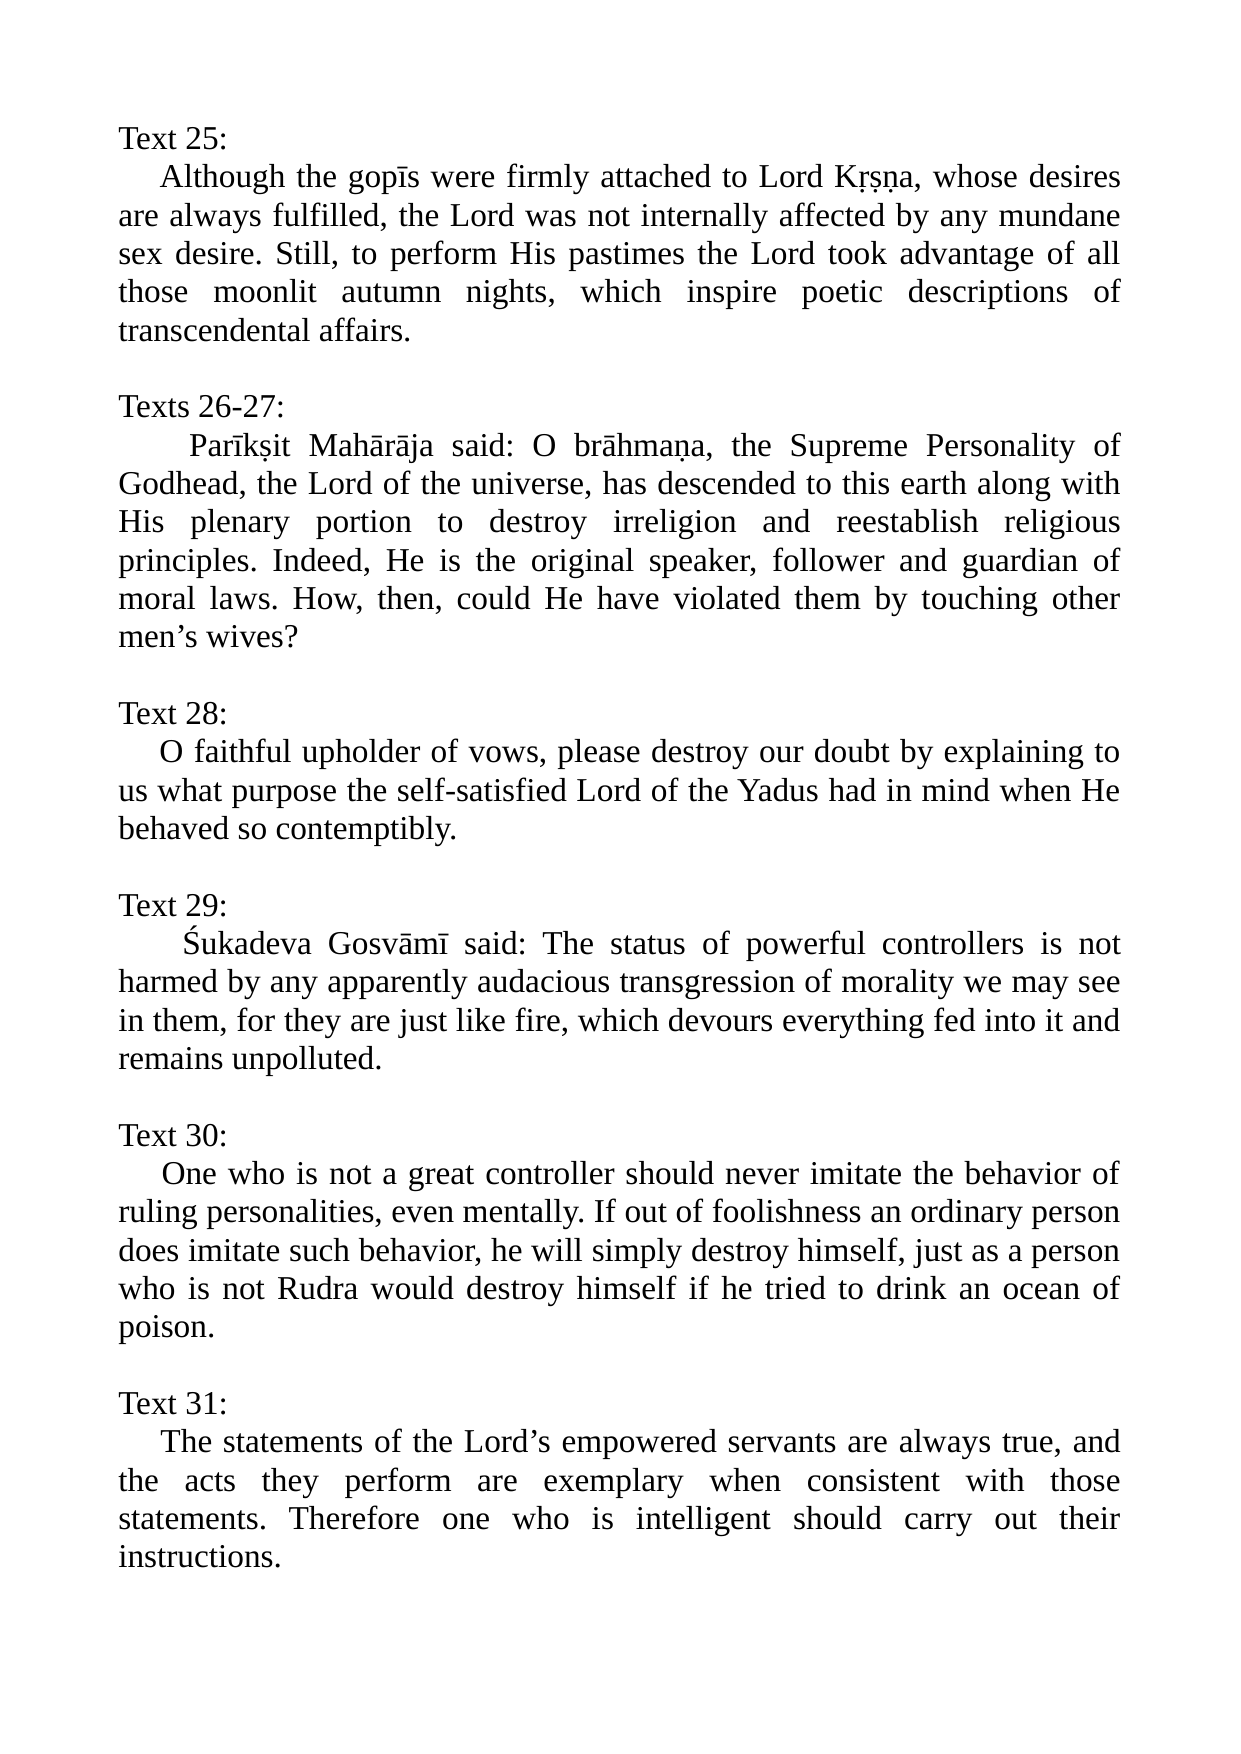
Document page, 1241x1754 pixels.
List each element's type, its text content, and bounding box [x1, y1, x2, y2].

text One who is not a great controller should never imitate the behavior of ruling personalities, even mentally. If out of foolishness an ordinary person does imitate such behavior, he will simply destroy himself, just as a person who is not Rudra would destroy himself if he tried to drink an ocean of poison. [118, 1153, 1122, 1345]
text Śukadeva Gosvāmī said: The status of powerful controllers is not harmed by any apparently audacious transgression of morality we may see in them, for they are just like fire, which devours everything fed into it and remains unpolluted. [118, 923, 1122, 1076]
text O faithful upholder of vows, please destroy our doubt by explaining to us what purpose the self-satisfied Lord of the Yadus had in mind when He behaved so contemptibly. [118, 731, 1122, 846]
text Text 29: [118, 885, 1122, 923]
text Texts 26-27: [118, 386, 1122, 425]
text The statements of the Lord’s empowered servants are always true, and the acts they perform are exemplary when consistent with those statements. Therefore one who is intelligent should carry out their instructions. [118, 1421, 1122, 1575]
text Text 31: [118, 1383, 1122, 1421]
text Although the gopīs were firmly attached to Lord Kṛṣṇa, whose desires are always fulfilled, the Lord was not internally affected by any mundane sex desire. Still, to perform His pastimes the Lord took advantage of all those moonlit autumn nights, which inspire poetic descriptions of transcendental affairs. [118, 156, 1122, 348]
text Text 25: [118, 118, 1122, 156]
text Text 28: [118, 693, 1122, 731]
text Text 30: [118, 1115, 1122, 1153]
text Parīkṣit Mahārāja said: O brāhmaṇa, the Supreme Personality of Godhead, the Lord of the universe, has descended to this earth along with His plenary portion to destroy irreligion and reestablish religious principles. Indeed, He is the original speaker, follower and guardian of moral laws. How, then, could He have violated them by touching other men’s wives? [118, 425, 1122, 655]
